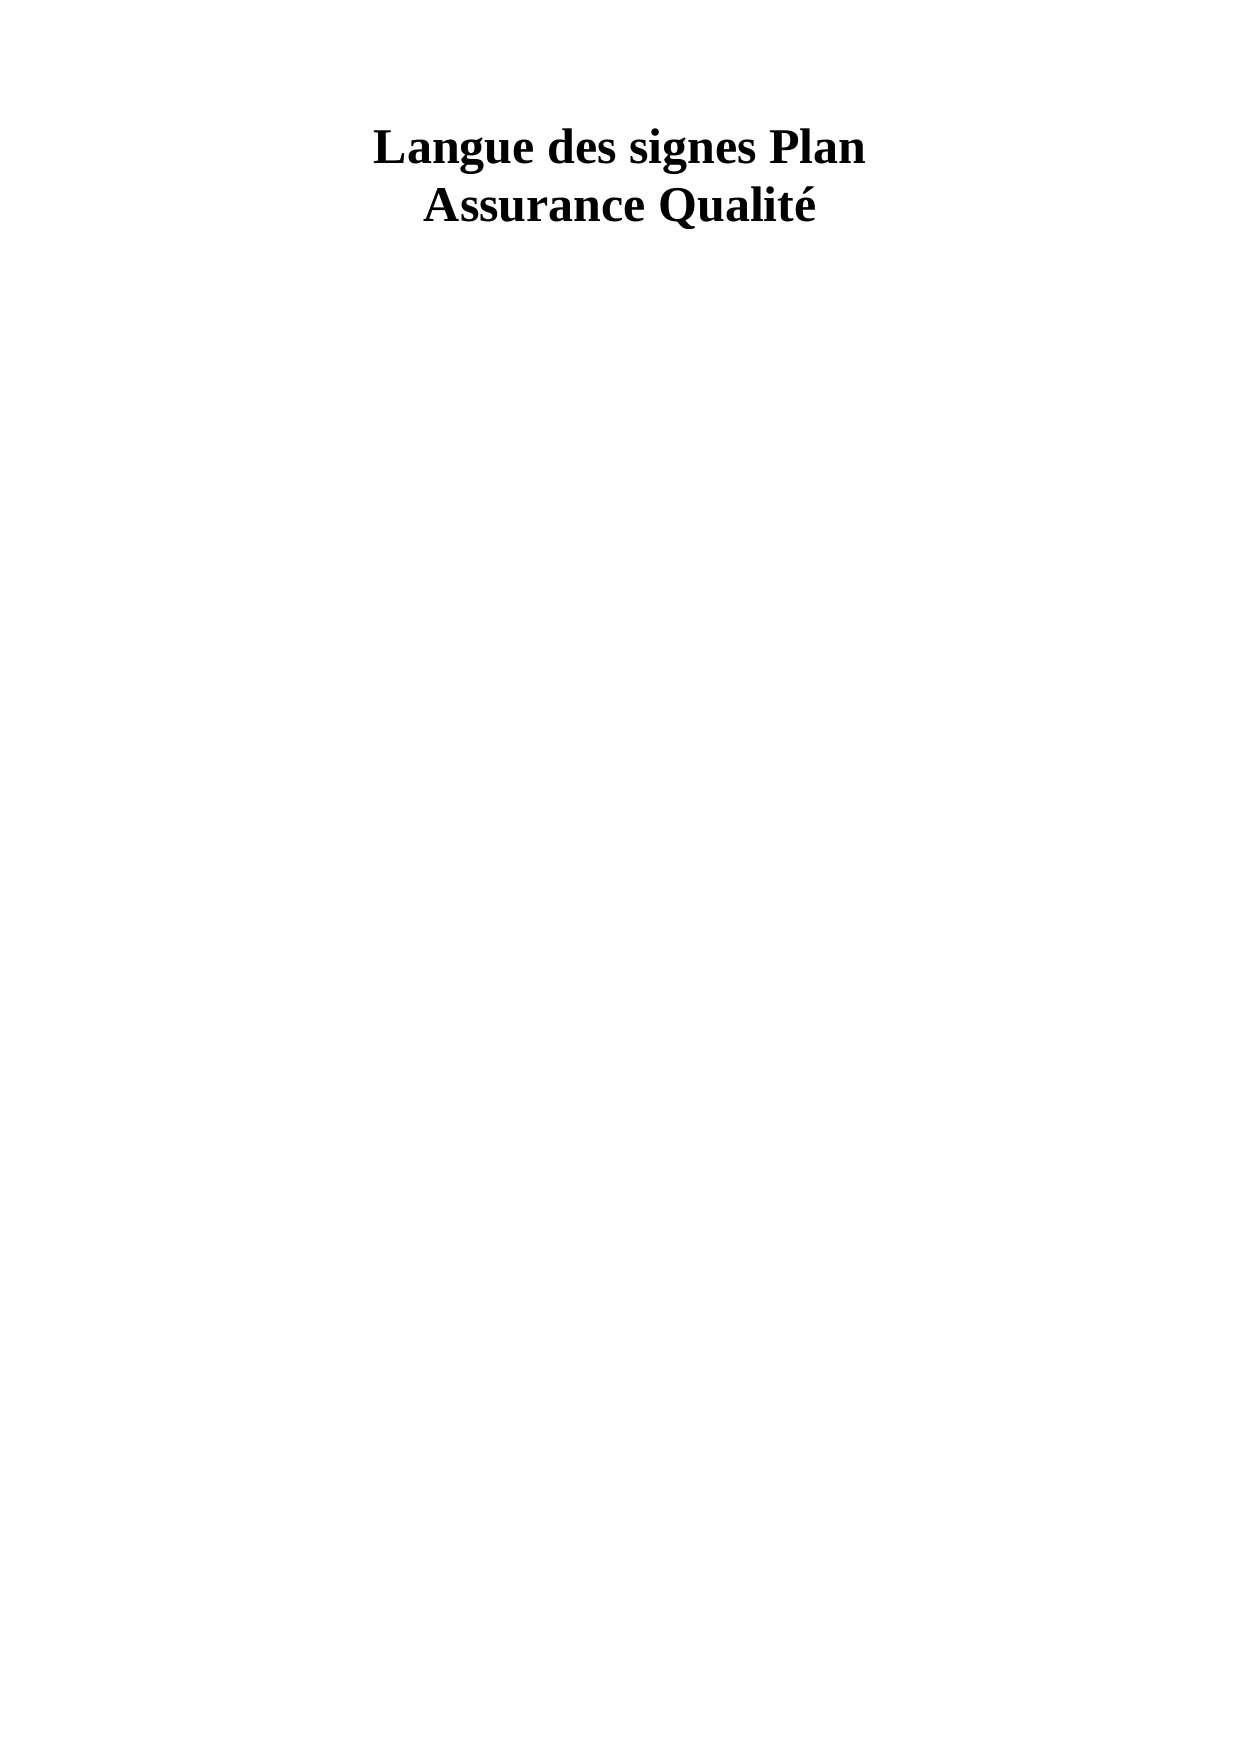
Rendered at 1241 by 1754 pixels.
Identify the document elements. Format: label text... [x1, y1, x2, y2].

text Langue des signes Plan Assurance Qualité [369, 118, 871, 232]
